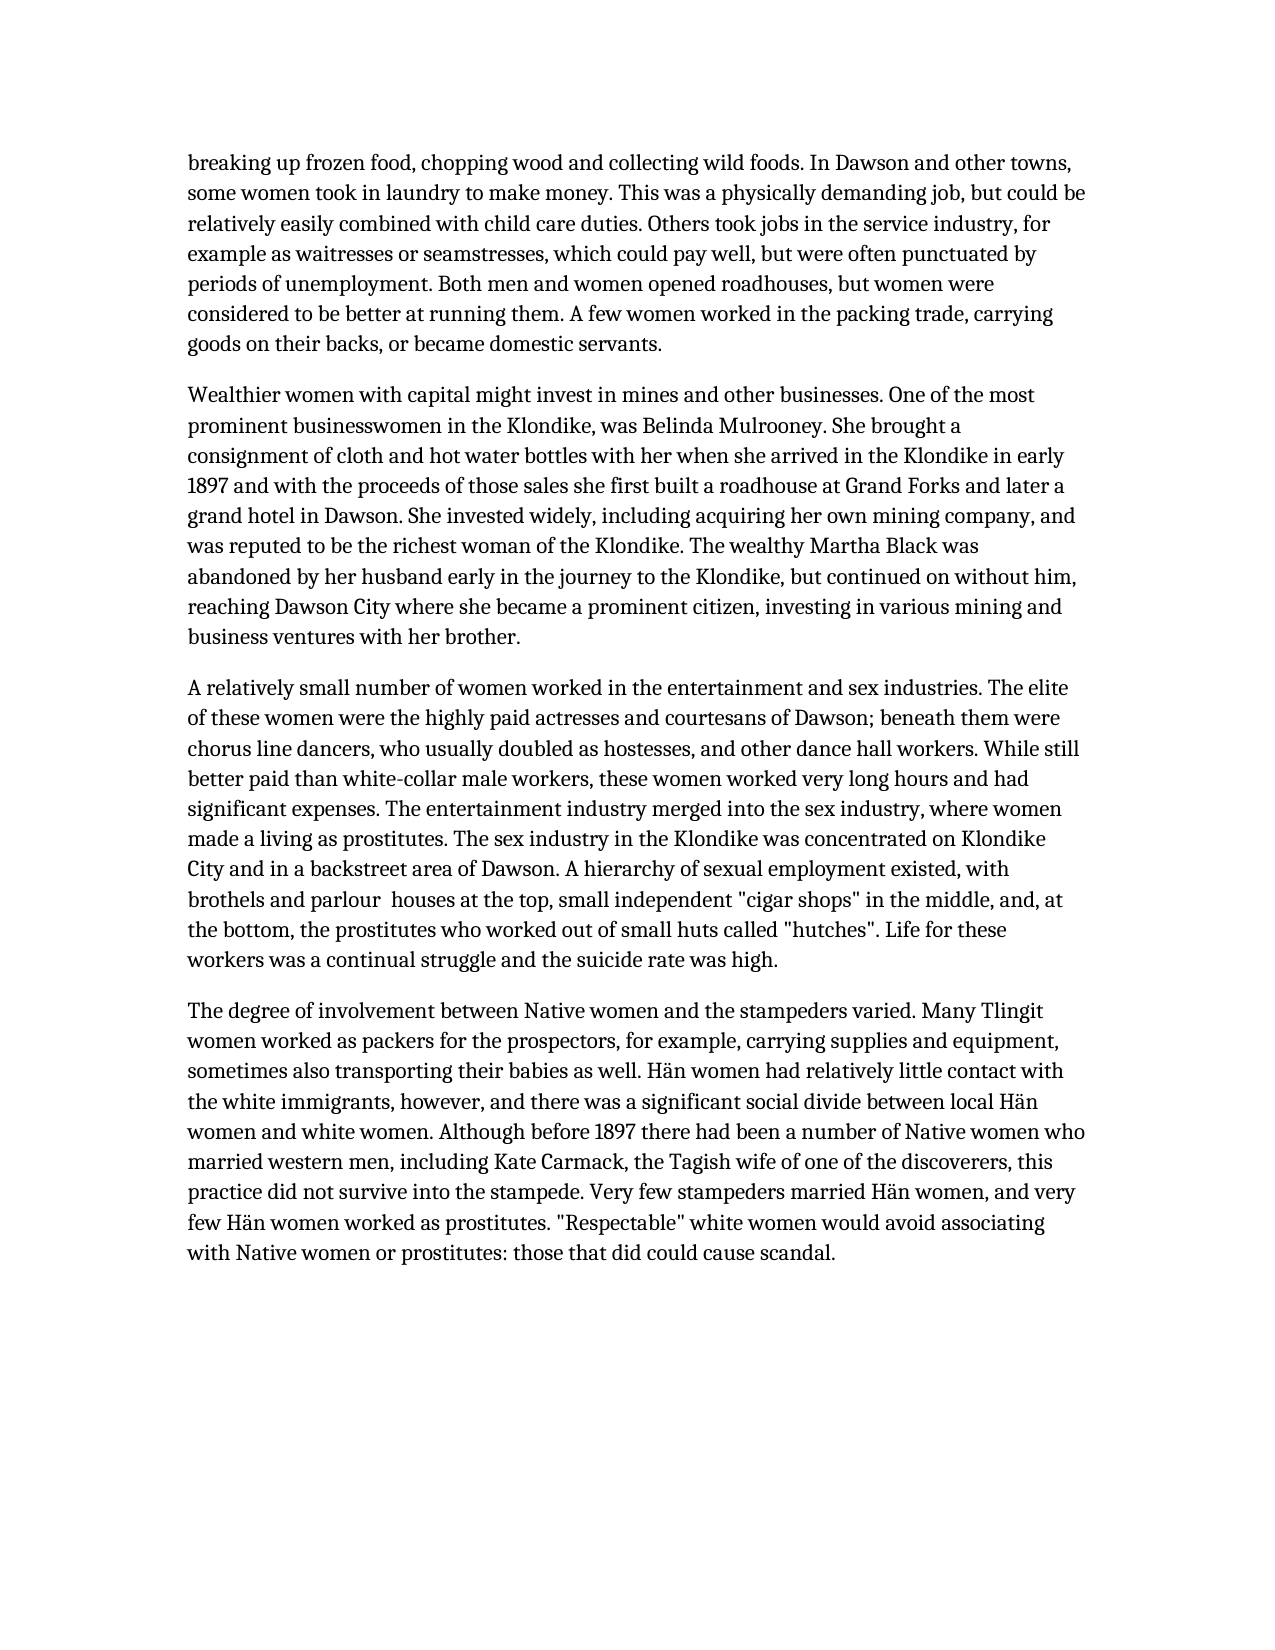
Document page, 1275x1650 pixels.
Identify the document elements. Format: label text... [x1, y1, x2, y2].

text A relatively small number of women worked in the entertainment and sex industries. The elite of these women were the highly paid actresses and courtesans of Dawson; beneath them were chorus line dancers, who usually doubled as hostesses, and other dance hall workers. While still better paid than white-collar male workers, these women worked very long hours and had significant expenses. The entertainment industry merged into the sex industry, where women made a living as prostitutes. The sex industry in the Klondike was concentrated on Klondike City and in a backstreet area of Dawson. A hierarchy of sexual employment existed, with brothels and parlour houses at the top, small independent "cigar shops" in the middle, and, at the bottom, the prostitutes who worked out of small huts called "hutches". Life for these workers was a continual struggle and the suicide rate was high. [187, 675, 1087, 973]
text Wealthier women with capital might invest in mines and other businesses. One of the most prominent businesswomen in the Klondike, was Belinda Mulrooney. She brought a consignment of cloth and hot water bottles with her when she arrived in the Klondike in early 1897 and with the proceeds of those sales she first built a roadhouse at Grand Forks and later a grand hotel in Dawson. She invested widely, including acquiring her own mining company, and was reputed to be the richest woman of the Klondike. The wealthy Martha Black was abandoned by her husband early in the journey to the Klondike, but continued on without him, reaching Dawson City where she became a prominent citizen, investing in various mining and business ventures with her brother. [187, 382, 1087, 650]
text The degree of involvement between Native women and the stampeders varied. Many Tlingit women worked as packers for the prospectors, for example, carrying supplies and equipment, sometimes also transporting their babies as well. Hän women had relatively little contact with the white immigrants, however, and there was a significant social divide between local Hän women and white women. Although before 1897 there had been a number of Native women who married western men, including Kate Carmack, the Tagish wife of one of the discoverers, this practice did not survive into the stampede. Very few stampeders married Hän women, and very few Hän women worked as prostitutes. "Respectable" white women would avoid associating with Native women or prostitutes: those that did could cause scandal. [187, 998, 1087, 1266]
text breaking up frozen food, chopping wood and collecting wild foods. In Dawson and other towns, some women took in laundry to make money. This was a physically demanding job, but could be relatively easily combined with child care duties. Others took jobs in the service industry, for example as waitresses or seamstresses, which could pay well, but were often punctuated by periods of unemployment. Both men and women opened roadhouses, but women were considered to be better at running them. A few women worked in the packing trade, carrying goods on their backs, or became domestic servants. [187, 150, 1087, 358]
